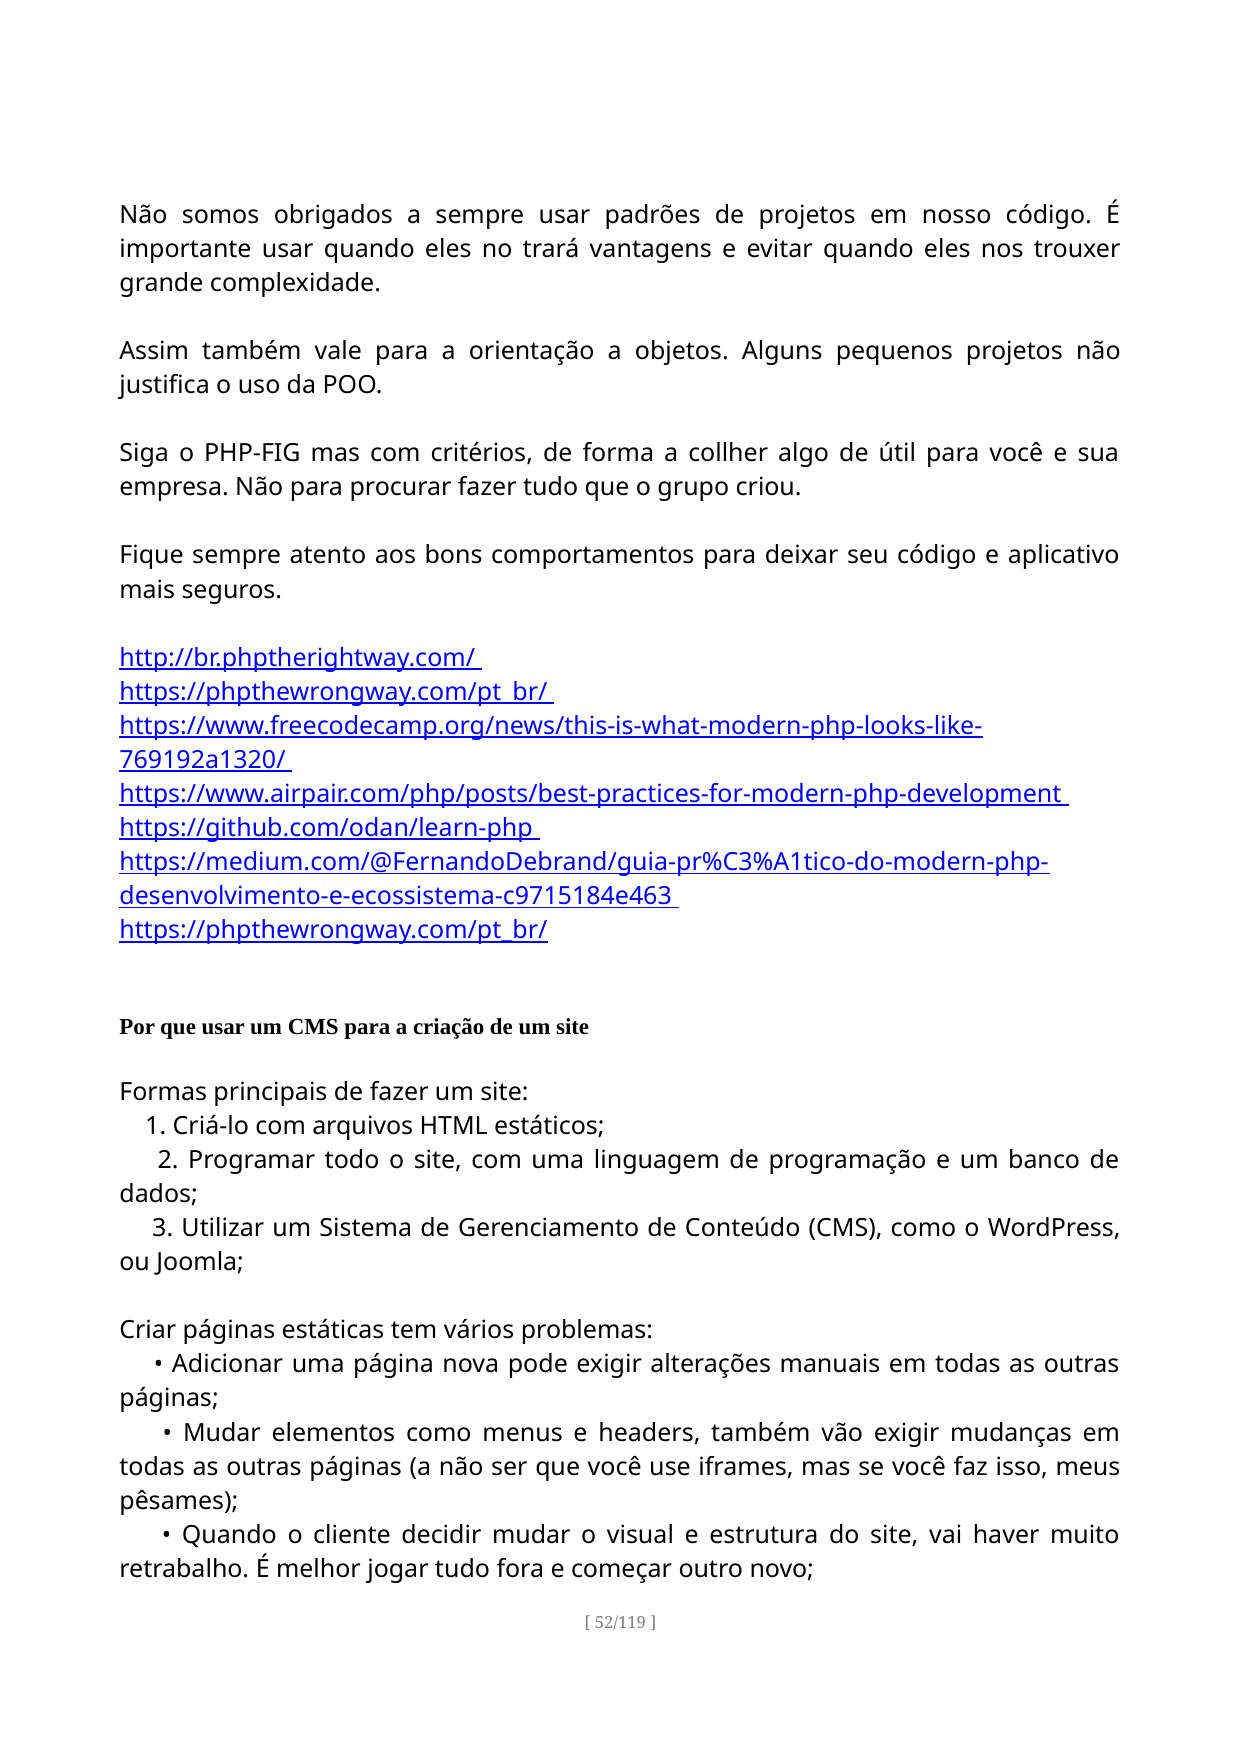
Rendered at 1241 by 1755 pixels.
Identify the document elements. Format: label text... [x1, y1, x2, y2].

text Fique sempre atento aos bons comportamentos para deixar seu código e aplicativo mais seguros. [113, 537, 1128, 605]
text https://phpthewrongway.com/pt_br/ [113, 912, 1128, 946]
text • Adicionar uma página nova pode exigir alterações manuais em todas as outras páginas; [113, 1346, 1128, 1414]
text Siga o PHP-FIG mas com critérios, de forma a collher algo de útil para você e sua empresa. Não para procurar fazer tudo que o grupo criou. [113, 435, 1128, 503]
text Assim também vale para a orientação a objetos. Alguns pequenos projetos não justifica o uso da POO. [113, 333, 1128, 401]
subtitle Por que usar um CMS para a criação de um site [113, 1014, 1128, 1039]
text • Quando o cliente decidir mudar o visual e estrutura do site, vai haver muito retrabalho. É melhor jogar tudo fora e começar outro novo; [113, 1516, 1128, 1591]
text https://github.com/odan/learn-php [113, 810, 1128, 844]
text • Mudar elementos como menus e headers, também vão exigir mudanças em todas as outras páginas (a não ser que você use iframes, mas se você faz isso, meus pêsames); [113, 1414, 1128, 1516]
text Criar páginas estáticas tem vários problemas: [113, 1312, 1128, 1346]
text https://phpthewrongway.com/pt_br/ [113, 673, 1128, 707]
text https://medium.com/@FernandoDebrand/guia-pr%C3%A1tico-do-modern-php-desenvolvimento-e-ecossistema-c9715184e463 [113, 844, 1128, 912]
text https://www.freecodecamp.org/news/this-is-what-modern-php-looks-like-769192a1320/ [113, 707, 1128, 776]
text 1. Criá-lo com arquivos HTML estáticos; [113, 1108, 1128, 1142]
text Formas principais de fazer um site: [113, 1073, 1128, 1108]
text 2. Programar todo o site, com uma linguagem de programação e um banco de dados; [113, 1142, 1128, 1210]
text Não somos obrigados a sempre usar padrões de projetos em nosso código. É importante usar quando eles no trará vantagens e evitar quando eles nos trouxer grande complexidade. [113, 197, 1128, 299]
text https://www.airpair.com/php/posts/best-practices-for-modern-php-development [113, 776, 1128, 810]
text http://br.phptherightway.com/ [113, 639, 1128, 673]
text 3. Utilizar um Sistema de Gerenciamento de Conteúdo (CMS), como o WordPress, ou Joomla; [113, 1210, 1128, 1278]
